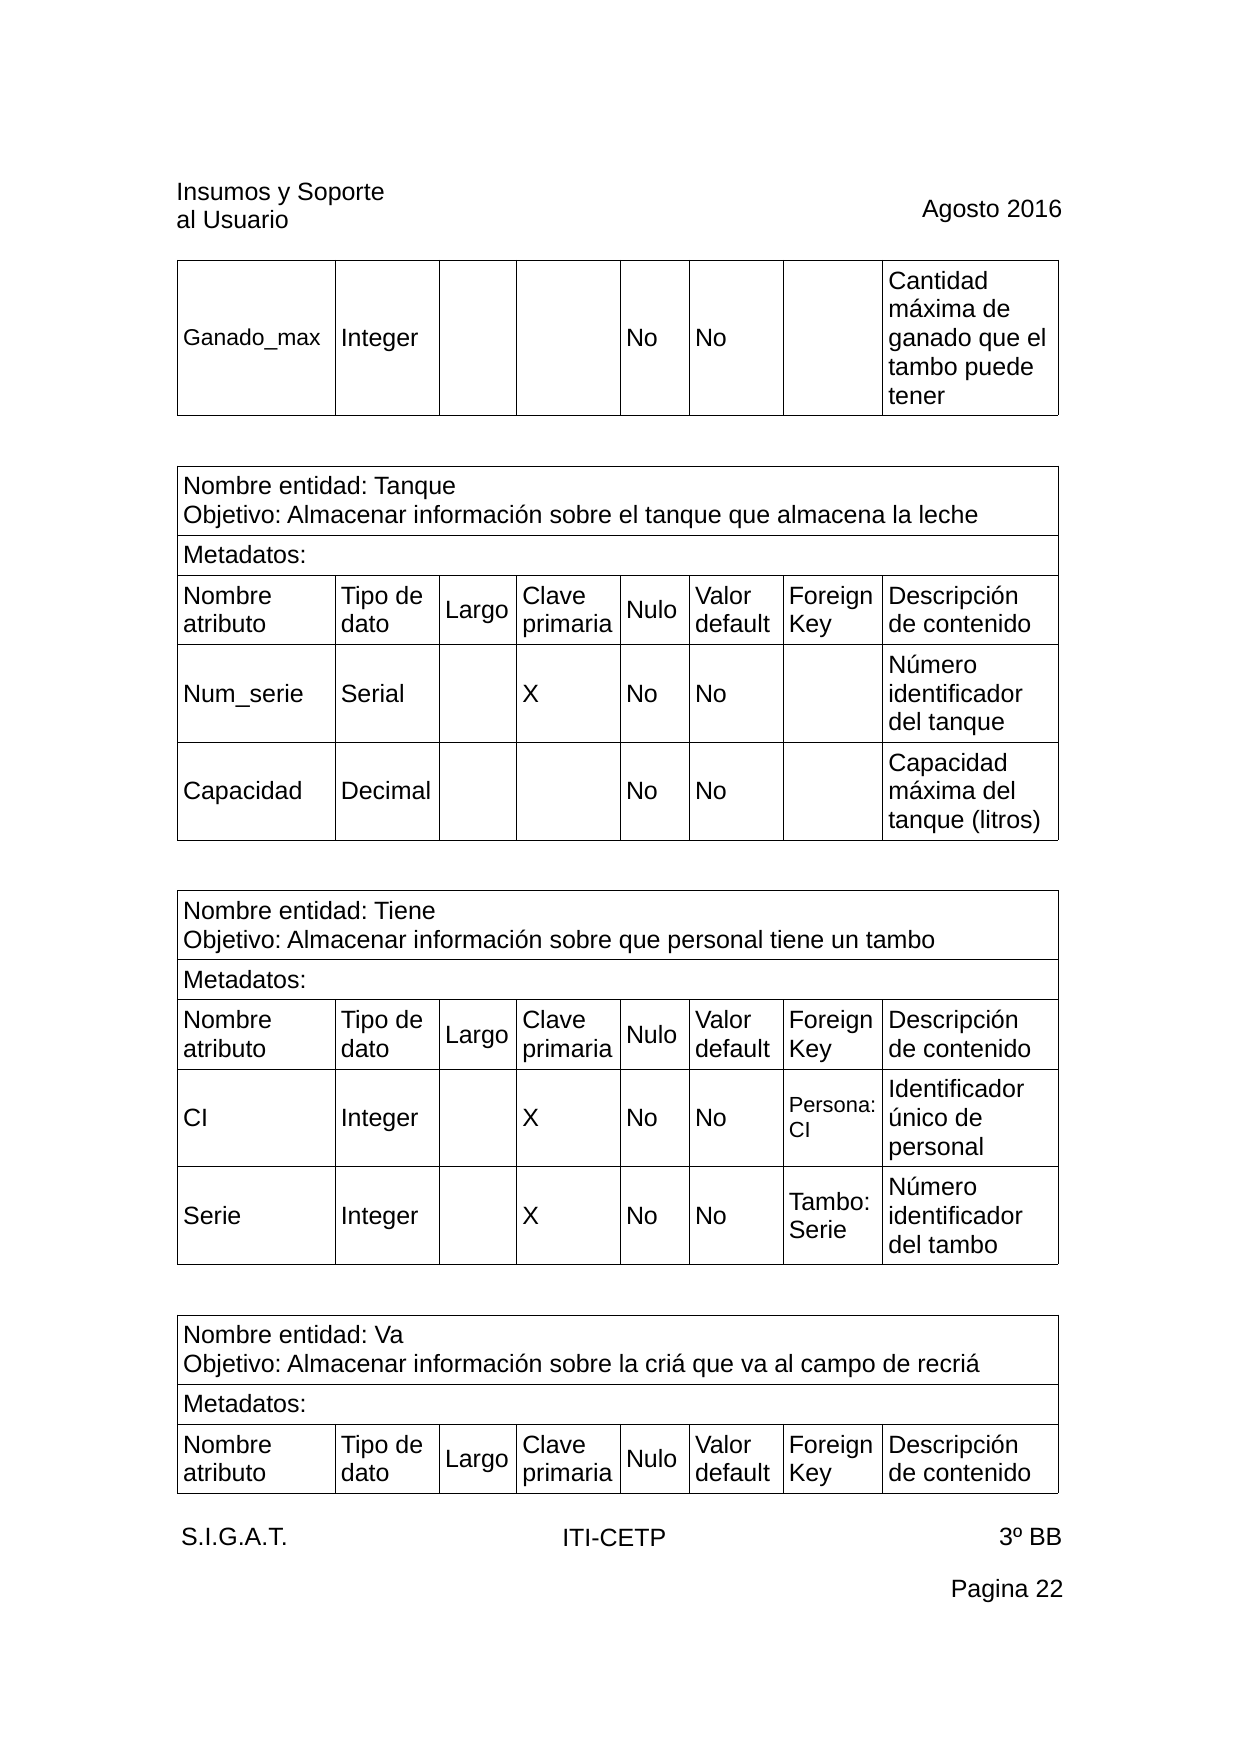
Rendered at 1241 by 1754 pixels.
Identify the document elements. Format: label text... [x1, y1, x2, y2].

table_cell No [621, 261, 689, 415]
table_cell Persona: CI [784, 1070, 882, 1166]
table_cell [784, 645, 882, 742]
table_cell No [621, 743, 689, 839]
table_cell Largo [440, 576, 516, 644]
table_cell Valor default [690, 1000, 783, 1068]
table_cell No [690, 645, 783, 742]
table_cell Nombre atributo [178, 1425, 335, 1493]
table_cell No [690, 1070, 783, 1166]
table_cell No [690, 1167, 783, 1264]
table_cell Largo [440, 1000, 516, 1068]
table_cell [517, 743, 620, 839]
table_cell Largo [440, 1425, 516, 1493]
table_cell Nulo [621, 1000, 689, 1068]
table_cell Clave primaria [517, 1425, 620, 1493]
table_cell Integer [336, 1167, 439, 1264]
table_cell Valor default [690, 1425, 783, 1493]
table_cell [440, 1070, 516, 1166]
table_cell No [690, 261, 783, 415]
table_cell Integer [336, 261, 439, 415]
table_cell No [621, 645, 689, 742]
table_cell Cantidad máxima de ganado que el tambo puede tener [883, 261, 1058, 415]
table_cell [440, 261, 516, 415]
table_cell Foreign Key [784, 1000, 882, 1068]
table_header Nombre entidad: Tanque Objetivo: Almacenar información sobre el tanque que almacena la leche [178, 467, 1058, 534]
table_cell Identificador único de personal [883, 1070, 1058, 1166]
table_cell Nombre atributo [178, 1000, 335, 1068]
table_cell [784, 261, 882, 415]
table_cell [784, 743, 882, 839]
table_cell Descripción de contenido [883, 576, 1058, 644]
table_header Nombre entidad: Va Objetivo: Almacenar información sobre la criá que va al campo de recriá [178, 1316, 1058, 1383]
table_cell Tipo de dato [336, 576, 439, 644]
table_cell Tipo de dato [336, 1425, 439, 1493]
table_header Nombre entidad: Tiene Objetivo: Almacenar información sobre que personal tiene un tambo [178, 891, 1058, 959]
table_cell [517, 261, 620, 415]
table_cell X [517, 645, 620, 742]
table_cell [440, 1167, 516, 1264]
table_cell Foreign Key [784, 576, 882, 644]
table_cell Clave primaria [517, 576, 620, 644]
table_cell Tipo de dato [336, 1000, 439, 1068]
table_cell Nulo [621, 576, 689, 644]
table_cell Capacidad máxima del tanque (litros) [883, 743, 1058, 839]
table_cell Decimal [336, 743, 439, 839]
table_cell Serial [336, 645, 439, 742]
table_cell X [517, 1167, 620, 1264]
table_cell [440, 645, 516, 742]
table_cell [440, 743, 516, 839]
table_cell Descripción de contenido [883, 1425, 1058, 1493]
table_cell Metadatos: [178, 960, 1058, 999]
table_cell Número identificador del tanque [883, 645, 1058, 742]
table_cell Metadatos: [178, 536, 1058, 575]
table_cell Serie [178, 1167, 335, 1264]
table_cell Descripción de contenido [883, 1000, 1058, 1068]
table_cell No [690, 743, 783, 839]
table_cell Capacidad [178, 743, 335, 839]
table_cell Metadatos: [178, 1385, 1058, 1424]
table_cell Foreign Key [784, 1425, 882, 1493]
table_cell Clave primaria [517, 1000, 620, 1068]
table_cell Integer [336, 1070, 439, 1166]
table_cell No [621, 1070, 689, 1166]
table_cell Nombre atributo [178, 576, 335, 644]
table_cell CI [178, 1070, 335, 1166]
table_cell Valor default [690, 576, 783, 644]
table_cell Número identificador del tambo [883, 1167, 1058, 1264]
table_cell Nulo [621, 1425, 689, 1493]
table_cell X [517, 1070, 620, 1166]
table_cell Num_serie [178, 645, 335, 742]
table_cell Tambo: Serie [784, 1167, 882, 1264]
table_cell Ganado_max [178, 261, 335, 415]
table_cell No [621, 1167, 689, 1264]
